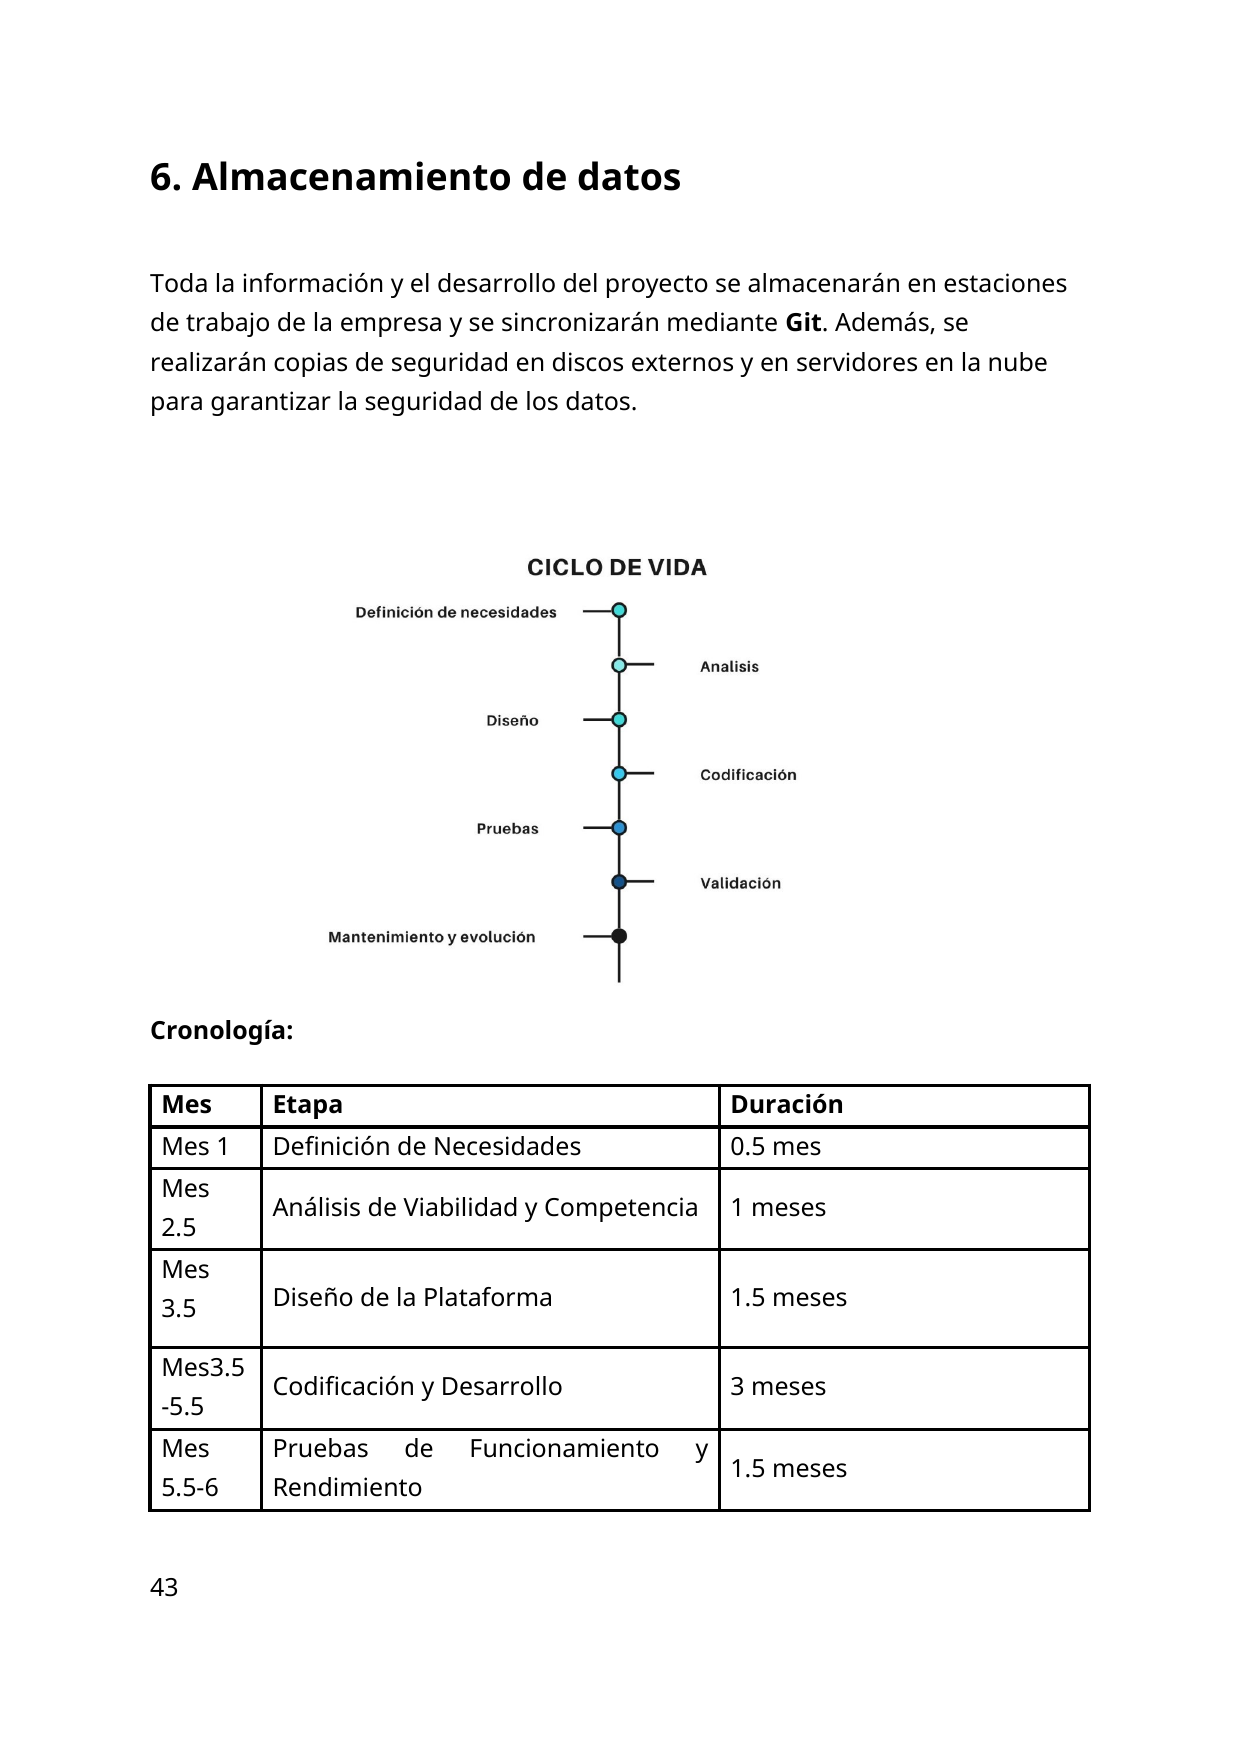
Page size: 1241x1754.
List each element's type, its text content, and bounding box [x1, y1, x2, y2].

table_cell Mes 5.5-6 [152, 1431, 260, 1509]
text Cronología: [150, 479, 1090, 1047]
table_header Etapa [263, 1087, 718, 1125]
table_header Duración [721, 1087, 1088, 1125]
table_cell 1.5 meses [721, 1431, 1088, 1509]
table_cell Análisis de Viabilidad y Competencia [263, 1170, 718, 1248]
text Toda la información y el desarrollo del proyecto se almacenarán en estaciones de trabajo de la empresa y se sincronizarán mediante Git. Además, se realizarán copias de seguridad en discos externos y en servidores en la nube para garantizar la seguridad de los datos. [150, 265, 1090, 418]
table_cell Mes3.5-5.5 [152, 1349, 260, 1427]
table_header Mes [152, 1087, 260, 1125]
subtitle 6. Almacenamiento de datos [150, 150, 1090, 201]
table_cell Diseño de la Plataforma [263, 1251, 718, 1346]
table_cell 3 meses [721, 1349, 1088, 1427]
table_cell 1.5 meses [721, 1251, 1088, 1346]
table_cell Mes 3.5 [152, 1251, 260, 1346]
table_cell 1 meses [721, 1170, 1088, 1248]
table_cell 0.5 mes [721, 1129, 1088, 1167]
picture [150, 506, 1088, 1035]
table_cell Mes 1 [152, 1129, 260, 1167]
table_cell Codificación y Desarrollo [263, 1349, 718, 1427]
table_cell Mes 2.5 [152, 1170, 260, 1248]
table_cell Definición de Necesidades [263, 1129, 718, 1167]
picture [214, 1028, 220, 1035]
picture [237, 1028, 243, 1035]
picture [182, 1028, 188, 1035]
table_cell Pruebas de Funcionamiento y Rendimiento [263, 1431, 718, 1509]
